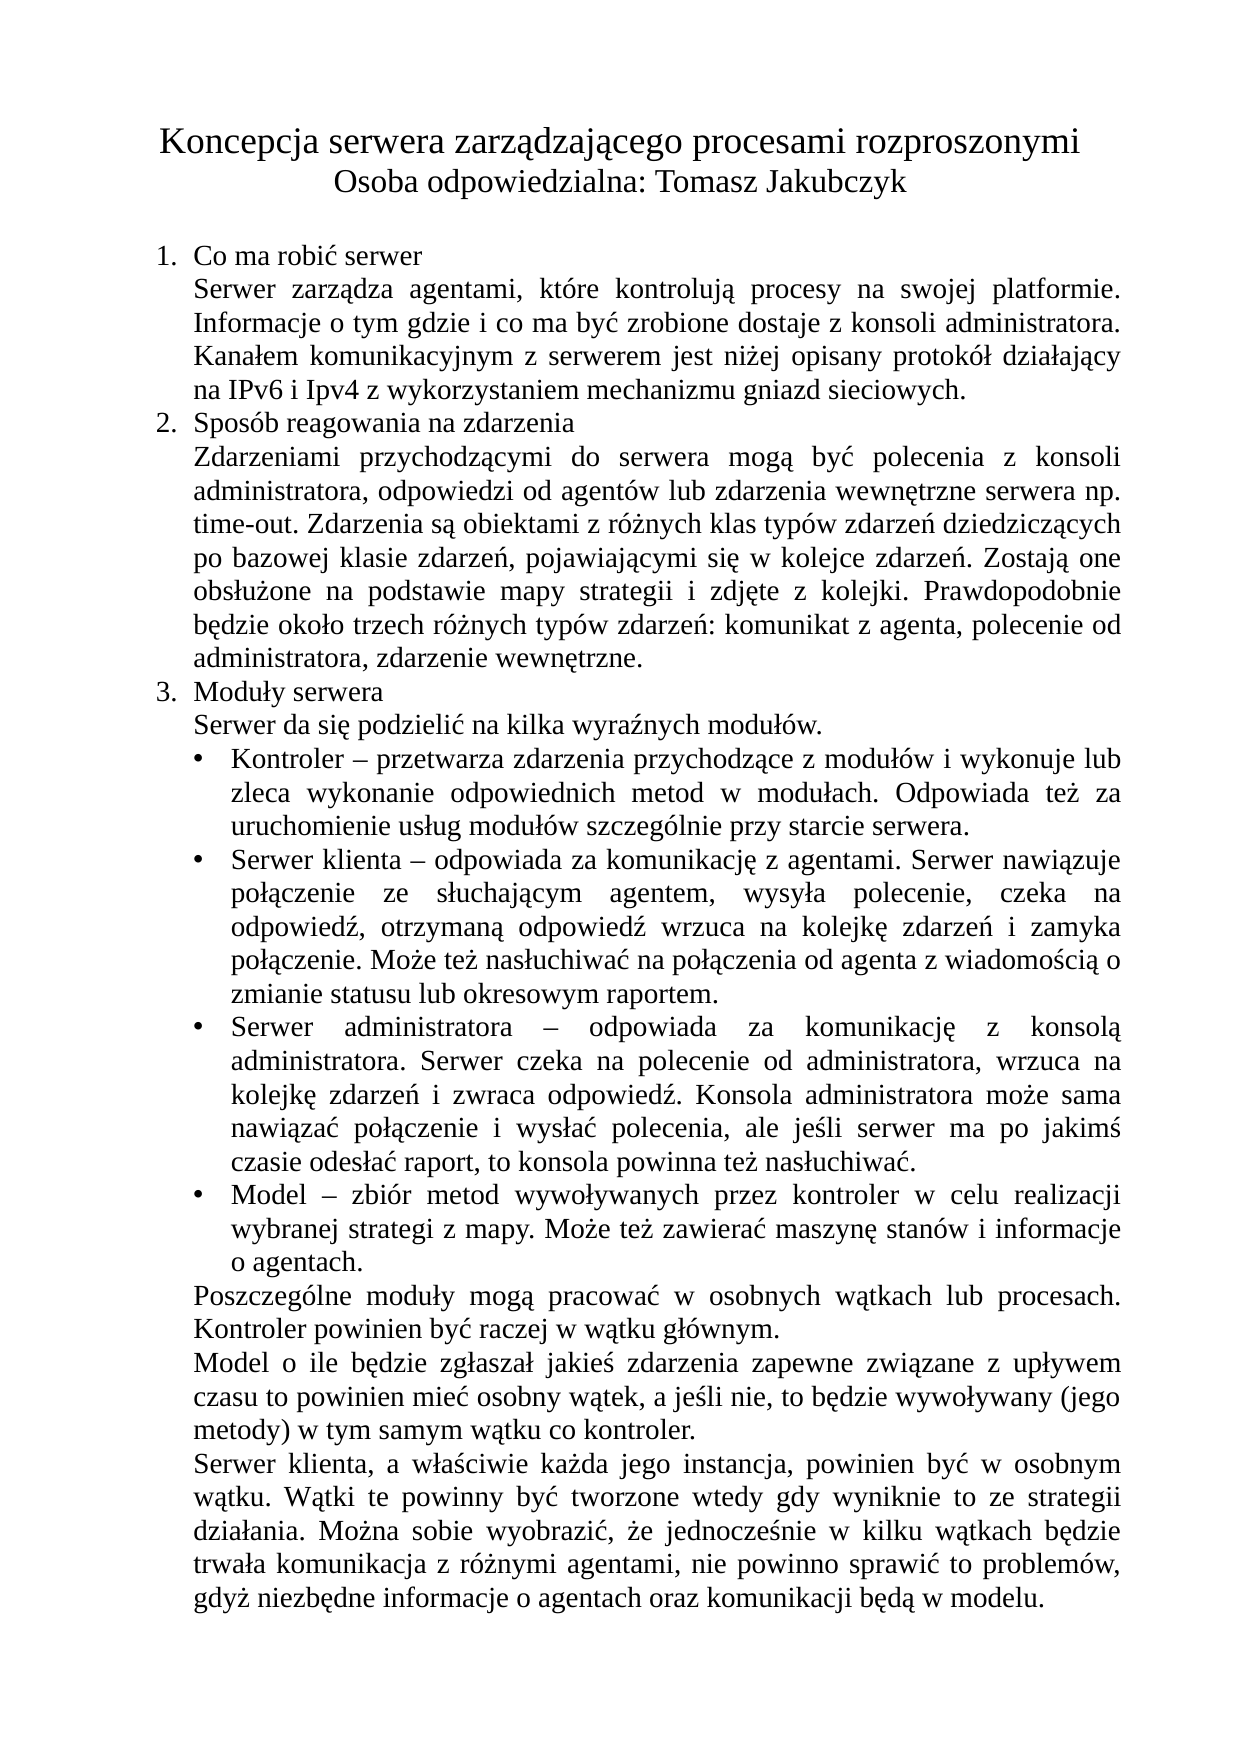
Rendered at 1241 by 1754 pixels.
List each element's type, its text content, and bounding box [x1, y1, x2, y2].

list Serwer klienta – odpowiada za komunikację z agentami. Serwer nawiązuje połączenie ze słuchającym agentem, wysyła polecenie, czeka na odpowiedź, otrzymaną odpowiedź wrzuca na kolejkę zdarzeń i zamyka połączenie. Może też nasłuchiwać na połączenia od agenta z wiadomością o zmianie statusu lub okresowym raportem. [193, 842, 1122, 1009]
list Model o ile będzie zgłaszał jakieś zdarzenia zapewne związane z upływem czasu to powinien mieć osobny wątek, a jeśli nie, to będzie wywoływany (jego metody) w tym samym wątku co kontroler. [156, 1345, 1122, 1446]
list Moduły serwera [156, 674, 1122, 707]
list Co ma robić serwer [156, 238, 1122, 271]
list Model – zbiór metod wywoływanych przez kontroler w celu realizacji wybranej strategi z mapy. Może też zawierać maszynę stanów i informacje o agentach. [193, 1177, 1122, 1278]
list Serwer zarządza agentami, które kontrolują procesy na swojej platformie. Informacje o tym gdzie i co ma być zrobione dostaje z konsoli administratora. Kanałem komunikacyjnym z serwerem jest niżej opisany protokół działający na IPv6 i Ipv4 z wykorzystaniem mechanizmu gniazd sieciowych. [156, 271, 1122, 406]
list Serwer administratora – odpowiada za komunikację z konsolą administratora. Serwer czeka na polecenie od administratora, wrzuca na kolejkę zdarzeń i zwraca odpowiedź. Konsola administratora może sama nawiązać połączenie i wysłać polecenia, ale jeśli serwer ma po jakimś czasie odesłać raport, to konsola powinna też nasłuchiwać. [193, 1009, 1122, 1177]
list Serwer da się podzielić na kilka wyraźnych modułów. [156, 707, 1122, 741]
list Zdarzeniami przychodzącymi do serwera mogą być polecenia z konsoli administratora, odpowiedzi od agentów lub zdarzenia wewnętrzne serwera np. time-out. Zdarzenia są obiektami z różnych klas typów zdarzeń dziedziczących po bazowej klasie zdarzeń, pojawiającymi się w kolejce zdarzeń. Zostają one obsłużone na podstawie mapy strategii i zdjęte z kolejki. Prawdopodobnie będzie około trzech różnych typów zdarzeń: komunikat z agenta, polecenie od administratora, zdarzenie wewnętrzne. [156, 439, 1122, 674]
list Serwer klienta, a właściwie każda jego instancja, powinien być w osobnym wątku. Wątki te powinny być tworzone wtedy gdy wyniknie to ze strategii działania. Można sobie wyobrazić, że jednocześnie w kilku wątkach będzie trwała komunikacja z różnymi agentami, nie powinno sprawić to problemów, gdyż niezbędne informacje o agentach oraz komunikacji będą w modelu. [156, 1446, 1122, 1613]
text Osoba odpowiedzialna: Tomasz Jakubczyk [118, 161, 1122, 199]
list Sposób reagowania na zdarzenia [156, 406, 1122, 439]
list Poszczególne moduły mogą pracować w osobnych wątkach lub procesach. Kontroler powinien być raczej w wątku głównym. [156, 1278, 1122, 1345]
text Koncepcja serwera zarządzającego procesami rozproszonymi [118, 118, 1122, 161]
list Kontroler – przetwarza zdarzenia przychodzące z modułów i wykonuje lub zleca wykonanie odpowiednich metod w modułach. Odpowiada też za uruchomienie usług modułów szczególnie przy starcie serwera. [193, 741, 1122, 842]
